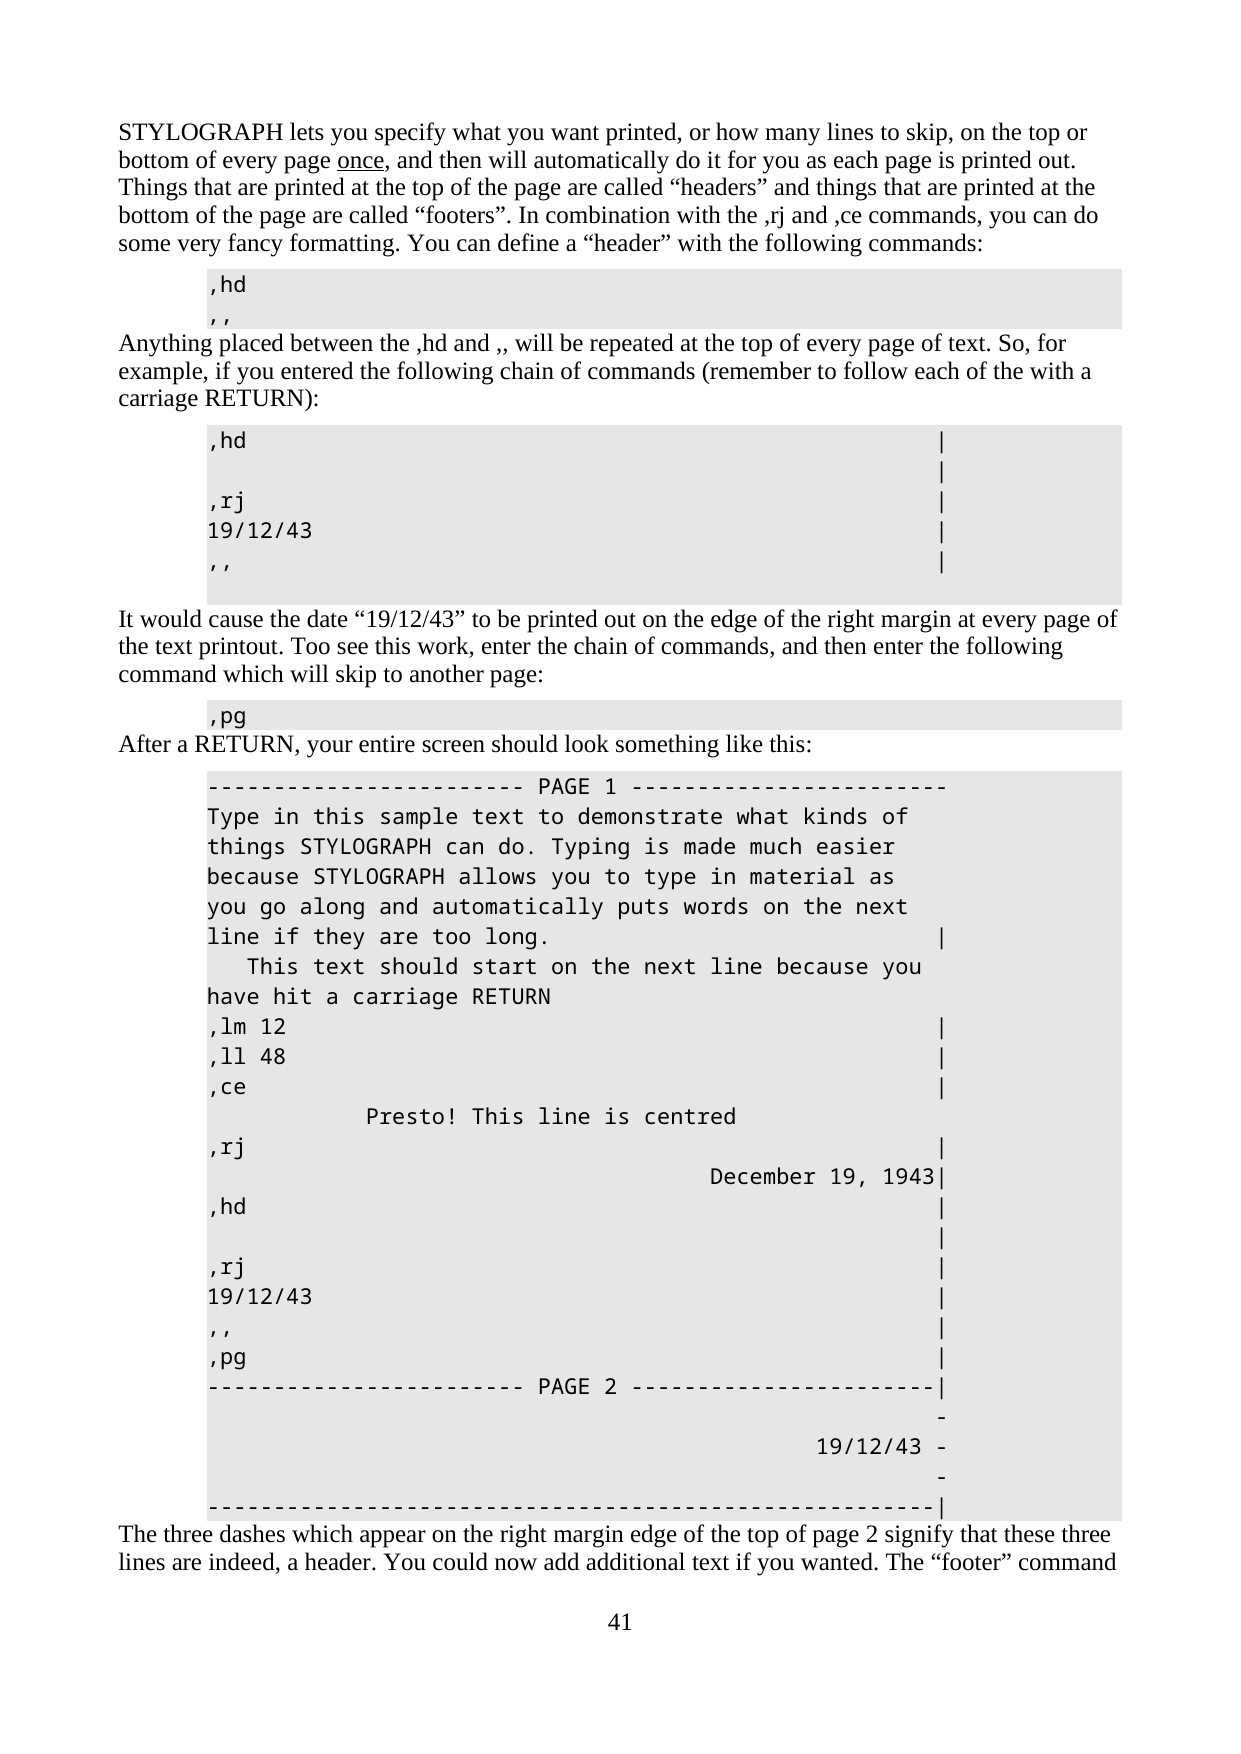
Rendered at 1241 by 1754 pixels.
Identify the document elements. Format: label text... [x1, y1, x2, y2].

text ,lm 12 | [207, 1011, 1122, 1041]
text line if they are too long. | [207, 921, 1122, 951]
text ,ll 48 | [207, 1041, 1122, 1071]
text ,hd | [207, 1191, 1122, 1221]
text ,ce | [207, 1071, 1122, 1101]
text It would cause the date “19/12/43” to be printed out on the edge of the right margin at every page of the text printout. Too see this work, enter the chain of commands, and then enter the following command which will skip to another page: [118, 605, 1122, 688]
text This text should start on the next line because you [207, 951, 1122, 981]
text STYLOGRAPH lets you specify what you want printed, or how many lines to skip, on the top or bottom of every page once, and then will automatically do it for you as each page is printed out. Things that are printed at the top of the page are called “headers” and things that are printed at the bottom of the page are called “footers”. In combination with the ,rj and ,ce commands, you can do some very fancy formatting. You can define a “header” with the following commands: [118, 118, 1122, 257]
text | [207, 455, 1122, 485]
text have hit a carriage RETURN [207, 981, 1122, 1011]
text - [207, 1461, 1122, 1491]
text Anything placed between the ,hd and ,, will be repeated at the top of every page of text. So, for example, if you entered the following chain of commands (remember to follow each of the with a carriage RETURN): [118, 329, 1122, 412]
text ,, [207, 299, 1122, 329]
text | [207, 1221, 1122, 1251]
text - [207, 1401, 1122, 1431]
text ,pg | [207, 1341, 1122, 1371]
text 19/12/43 | [207, 1281, 1122, 1311]
text 19/12/43 | [207, 515, 1122, 545]
text -------------------------------------------------------| [207, 1491, 1122, 1521]
text ,hd [207, 269, 1122, 299]
text The three dashes which appear on the right margin edge of the top of page 2 signify that these three lines are indeed, a header. You could now add additional text if you wanted. The “footer” command [118, 1521, 1122, 1576]
text ,hd | [207, 425, 1122, 455]
text ,pg [207, 700, 1122, 730]
text ,, | [207, 545, 1122, 575]
text ,, | [207, 1311, 1122, 1341]
text December 19, 1943| [207, 1161, 1122, 1191]
text ------------------------ PAGE 1 ------------------------ [207, 771, 1122, 801]
text Type in this sample text to demonstrate what kinds of [207, 801, 1122, 831]
text because STYLOGRAPH allows you to type in material as [207, 861, 1122, 891]
text ,rj | [207, 485, 1122, 515]
text things STYLOGRAPH can do. Typing is made much easier [207, 831, 1122, 861]
text ,rj | [207, 1251, 1122, 1281]
text Presto! This line is centred [207, 1101, 1122, 1131]
text you go along and automatically puts words on the next [207, 891, 1122, 921]
text After a RETURN, your entire screen should look something like this: [118, 730, 1122, 758]
text ,rj | [207, 1131, 1122, 1161]
text ------------------------ PAGE 2 -----------------------| [207, 1371, 1122, 1401]
text 19/12/43 - [207, 1431, 1122, 1461]
